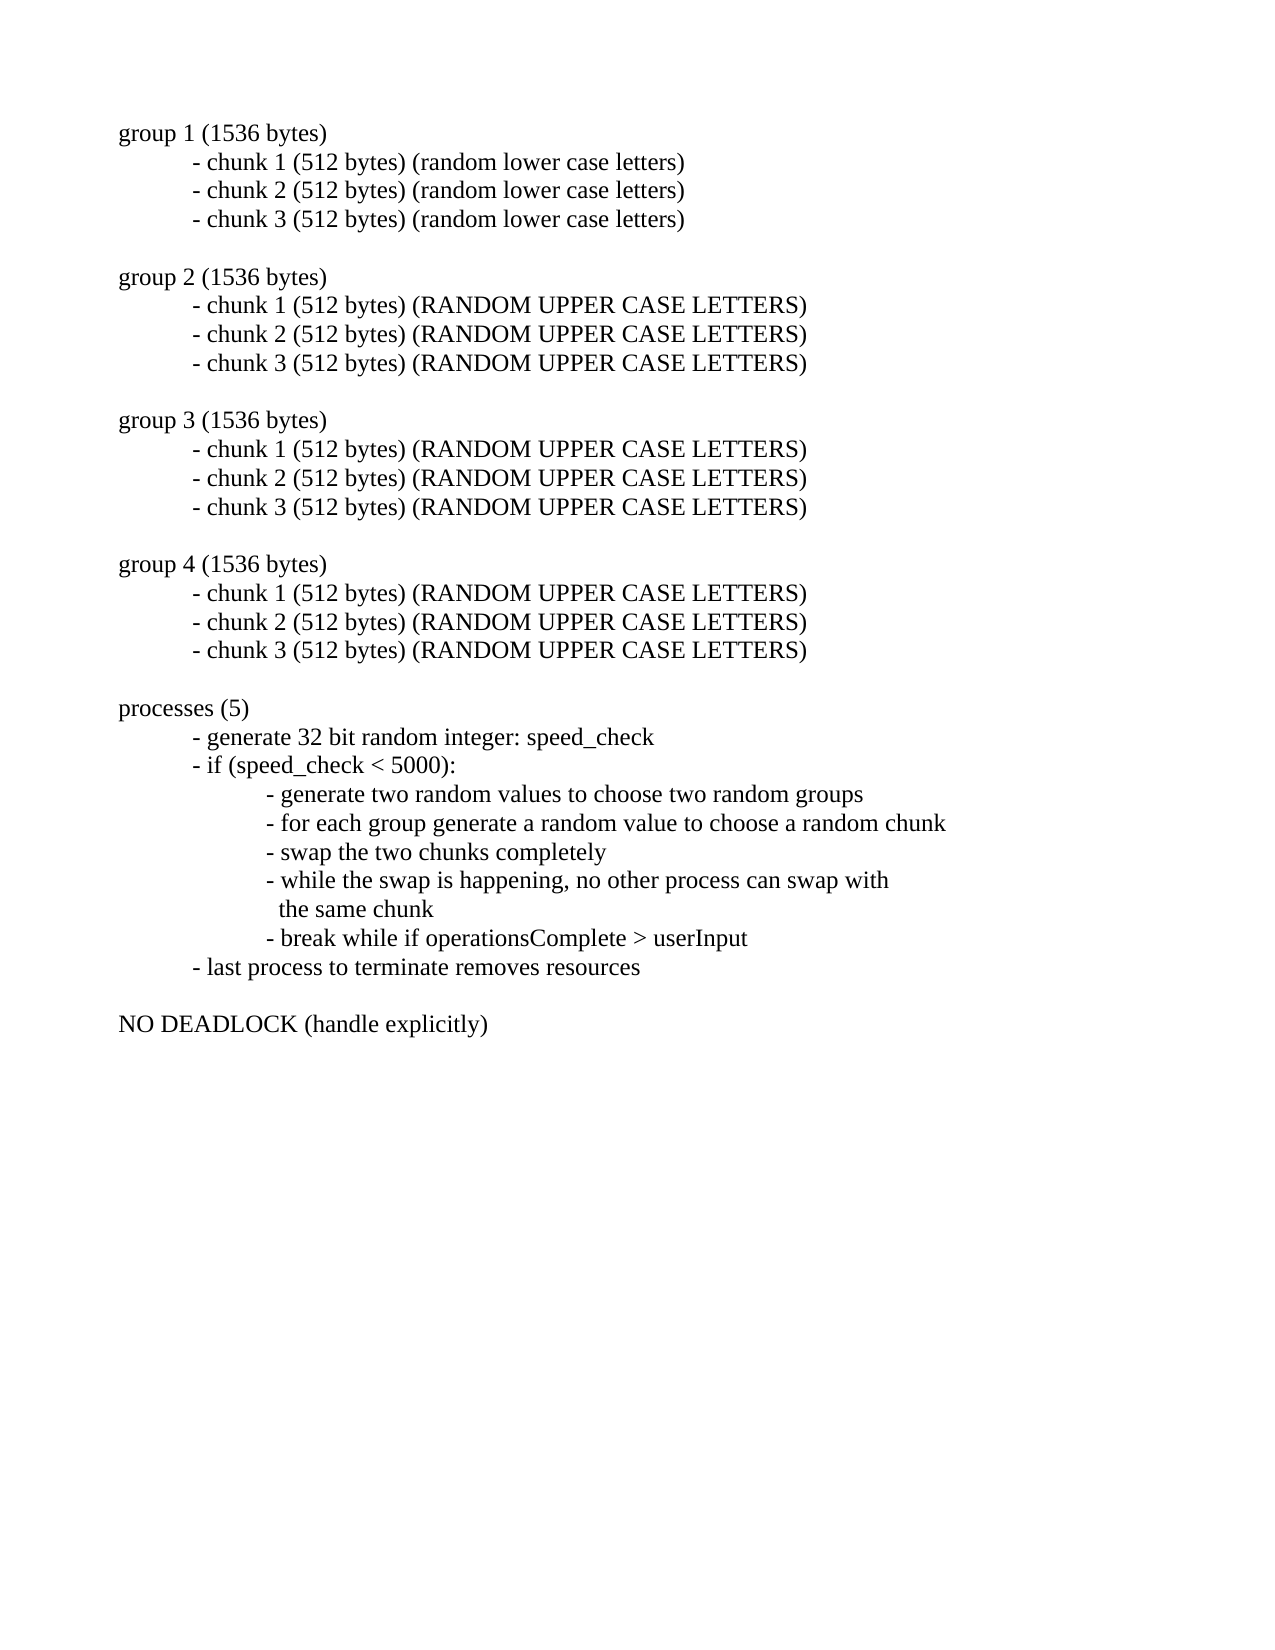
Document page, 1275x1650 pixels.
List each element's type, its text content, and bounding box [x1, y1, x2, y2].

text - break while if operationsComplete > userInput [118, 923, 1157, 952]
text NO DEADLOCK (handle explicitly) [118, 1009, 1157, 1038]
text - chunk 1 (512 bytes) (RANDOM UPPER CASE LETTERS) [118, 578, 1157, 607]
text - chunk 2 (512 bytes) (random lower case letters) [118, 176, 1157, 204]
text - swap the two chunks completely [118, 837, 1157, 866]
text - chunk 3 (512 bytes) (RANDOM UPPER CASE LETTERS) [118, 636, 1157, 664]
text - for each group generate a random value to choose a random chunk [118, 808, 1157, 837]
text - last process to terminate removes resources [118, 952, 1157, 981]
text - chunk 2 (512 bytes) (RANDOM UPPER CASE LETTERS) [118, 319, 1157, 348]
text - chunk 3 (512 bytes) (random lower case letters) [118, 204, 1157, 233]
text - chunk 1 (512 bytes) (random lower case letters) [118, 147, 1157, 176]
text - generate two random values to choose two random groups [118, 779, 1157, 808]
text - chunk 3 (512 bytes) (RANDOM UPPER CASE LETTERS) [118, 492, 1157, 521]
text - chunk 1 (512 bytes) (RANDOM UPPER CASE LETTERS) [118, 291, 1157, 319]
text - if (speed_check < 5000): [118, 751, 1157, 779]
text group 2 (1536 bytes) [118, 262, 1157, 291]
text - chunk 2 (512 bytes) (RANDOM UPPER CASE LETTERS) [118, 607, 1157, 636]
text - chunk 3 (512 bytes) (RANDOM UPPER CASE LETTERS) [118, 348, 1157, 377]
text group 4 (1536 bytes) [118, 549, 1157, 578]
text the same chunk [118, 894, 1157, 923]
text - while the swap is happening, no other process can swap with [118, 866, 1157, 894]
text - chunk 2 (512 bytes) (RANDOM UPPER CASE LETTERS) [118, 463, 1157, 492]
text - chunk 1 (512 bytes) (RANDOM UPPER CASE LETTERS) [118, 434, 1157, 463]
text group 1 (1536 bytes) [118, 118, 1157, 147]
text - generate 32 bit random integer: speed_check [118, 722, 1157, 751]
text processes (5) [118, 693, 1157, 722]
text group 3 (1536 bytes) [118, 406, 1157, 434]
